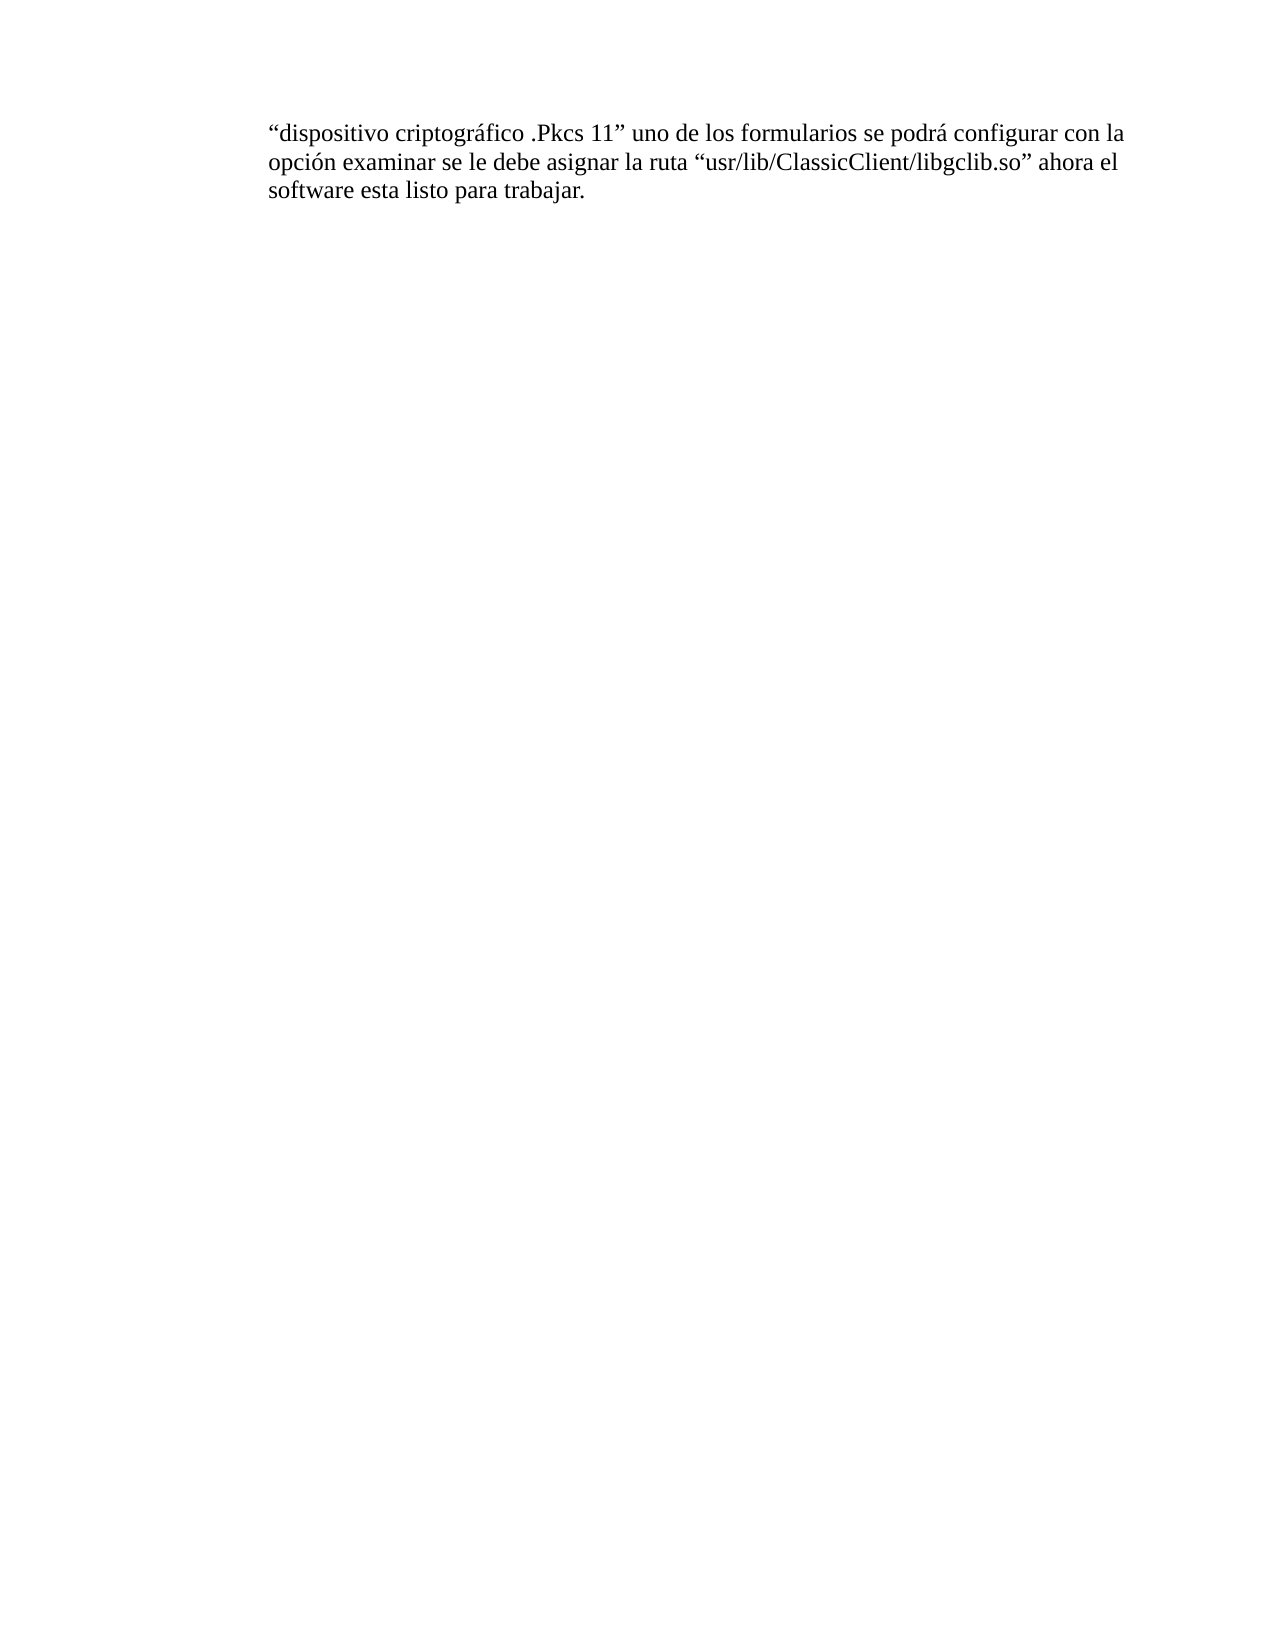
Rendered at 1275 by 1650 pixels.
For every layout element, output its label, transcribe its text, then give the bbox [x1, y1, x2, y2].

list “dispositivo criptográfico .Pkcs 11” uno de los formularios se podrá configurar con la opción examinar se le debe asignar la ruta “usr/lib/ClassicClient/libgclib.so” ahora el software esta listo para trabajar. [231, 118, 1157, 204]
